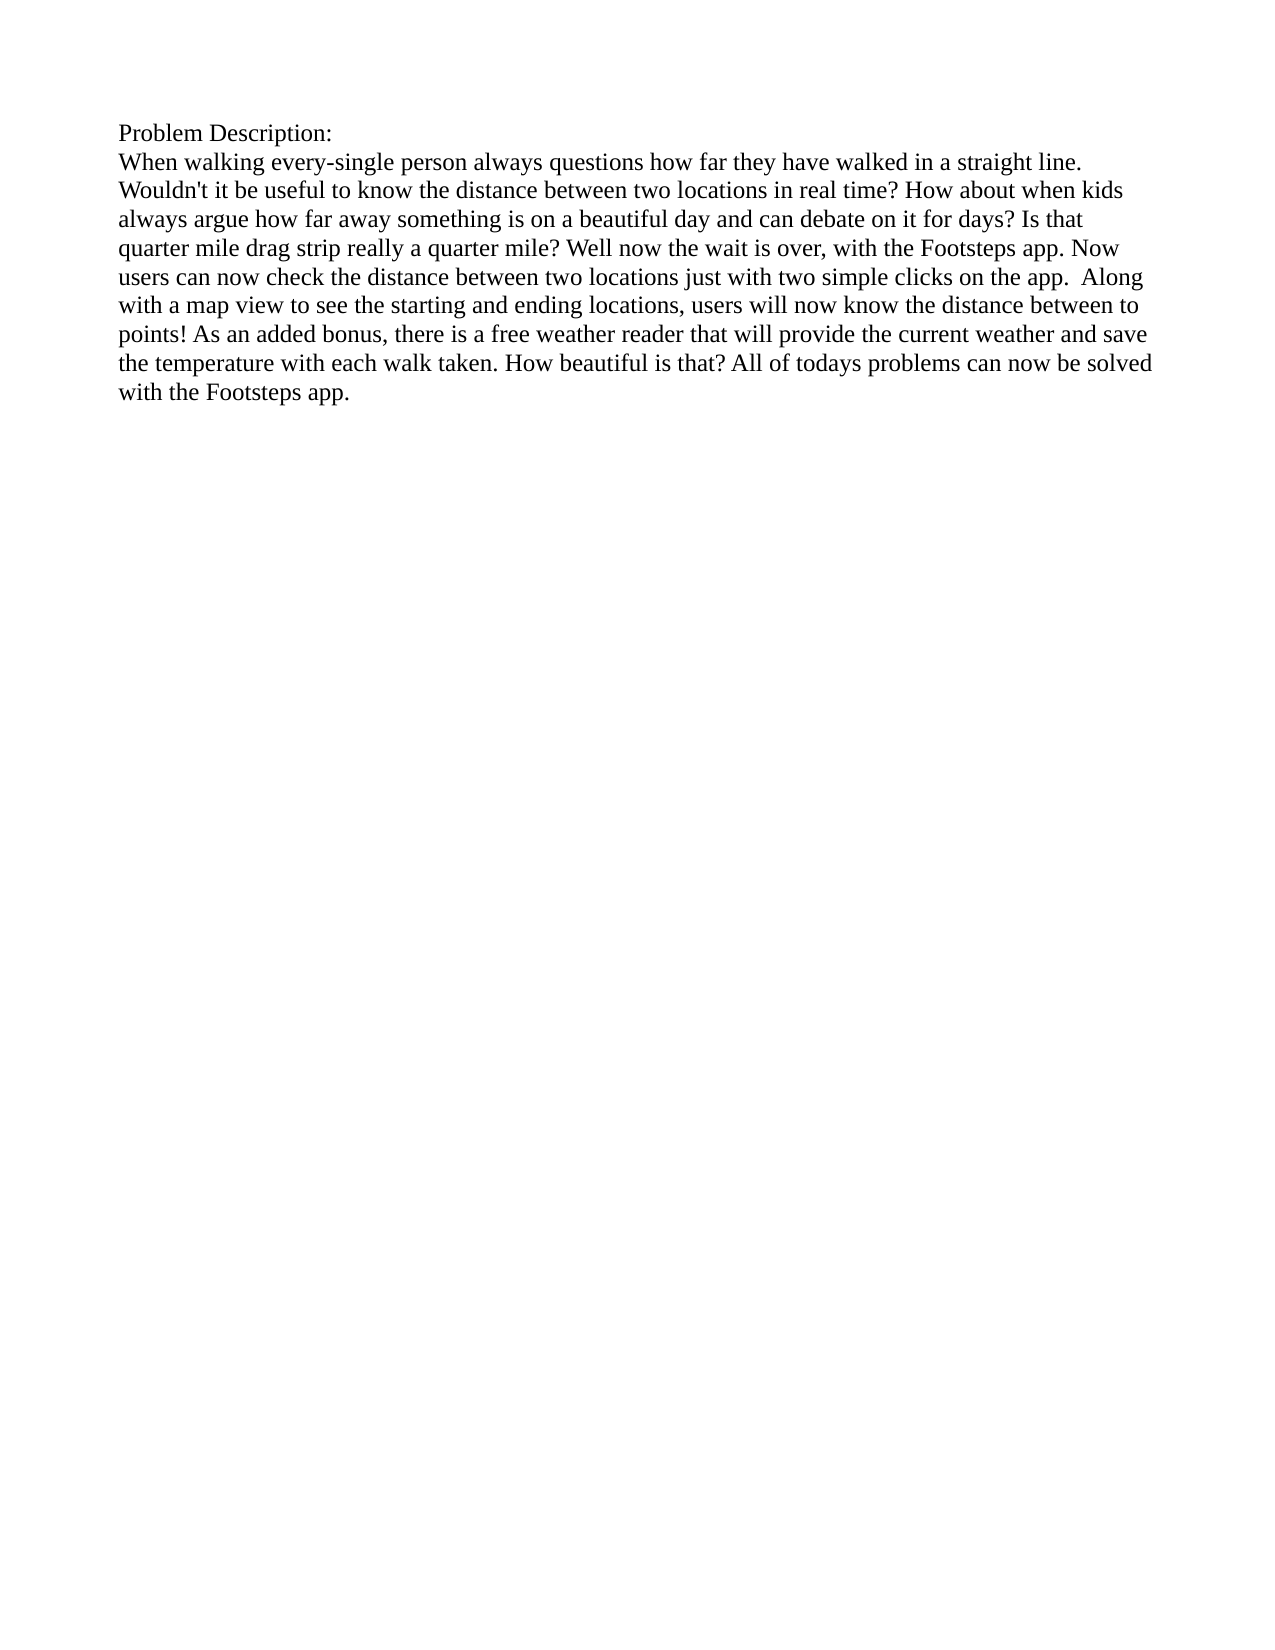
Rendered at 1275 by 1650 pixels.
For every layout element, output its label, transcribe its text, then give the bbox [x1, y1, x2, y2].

text Problem Description: [118, 118, 1157, 147]
text When walking every-single person always questions how far they have walked in a straight line. Wouldn't it be useful to know the distance between two locations in real time? How about when kids always argue how far away something is on a beautiful day and can debate on it for days? Is that quarter mile drag strip really a quarter mile? Well now the wait is over, with the Footsteps app. Now users can now check the distance between two locations just with two simple clicks on the app. Along with a map view to see the starting and ending locations, users will now know the distance between to points! As an added bonus, there is a free weather reader that will provide the current weather and save the temperature with each walk taken. How beautiful is that? All of todays problems can now be solved with the Footsteps app. [118, 147, 1157, 406]
